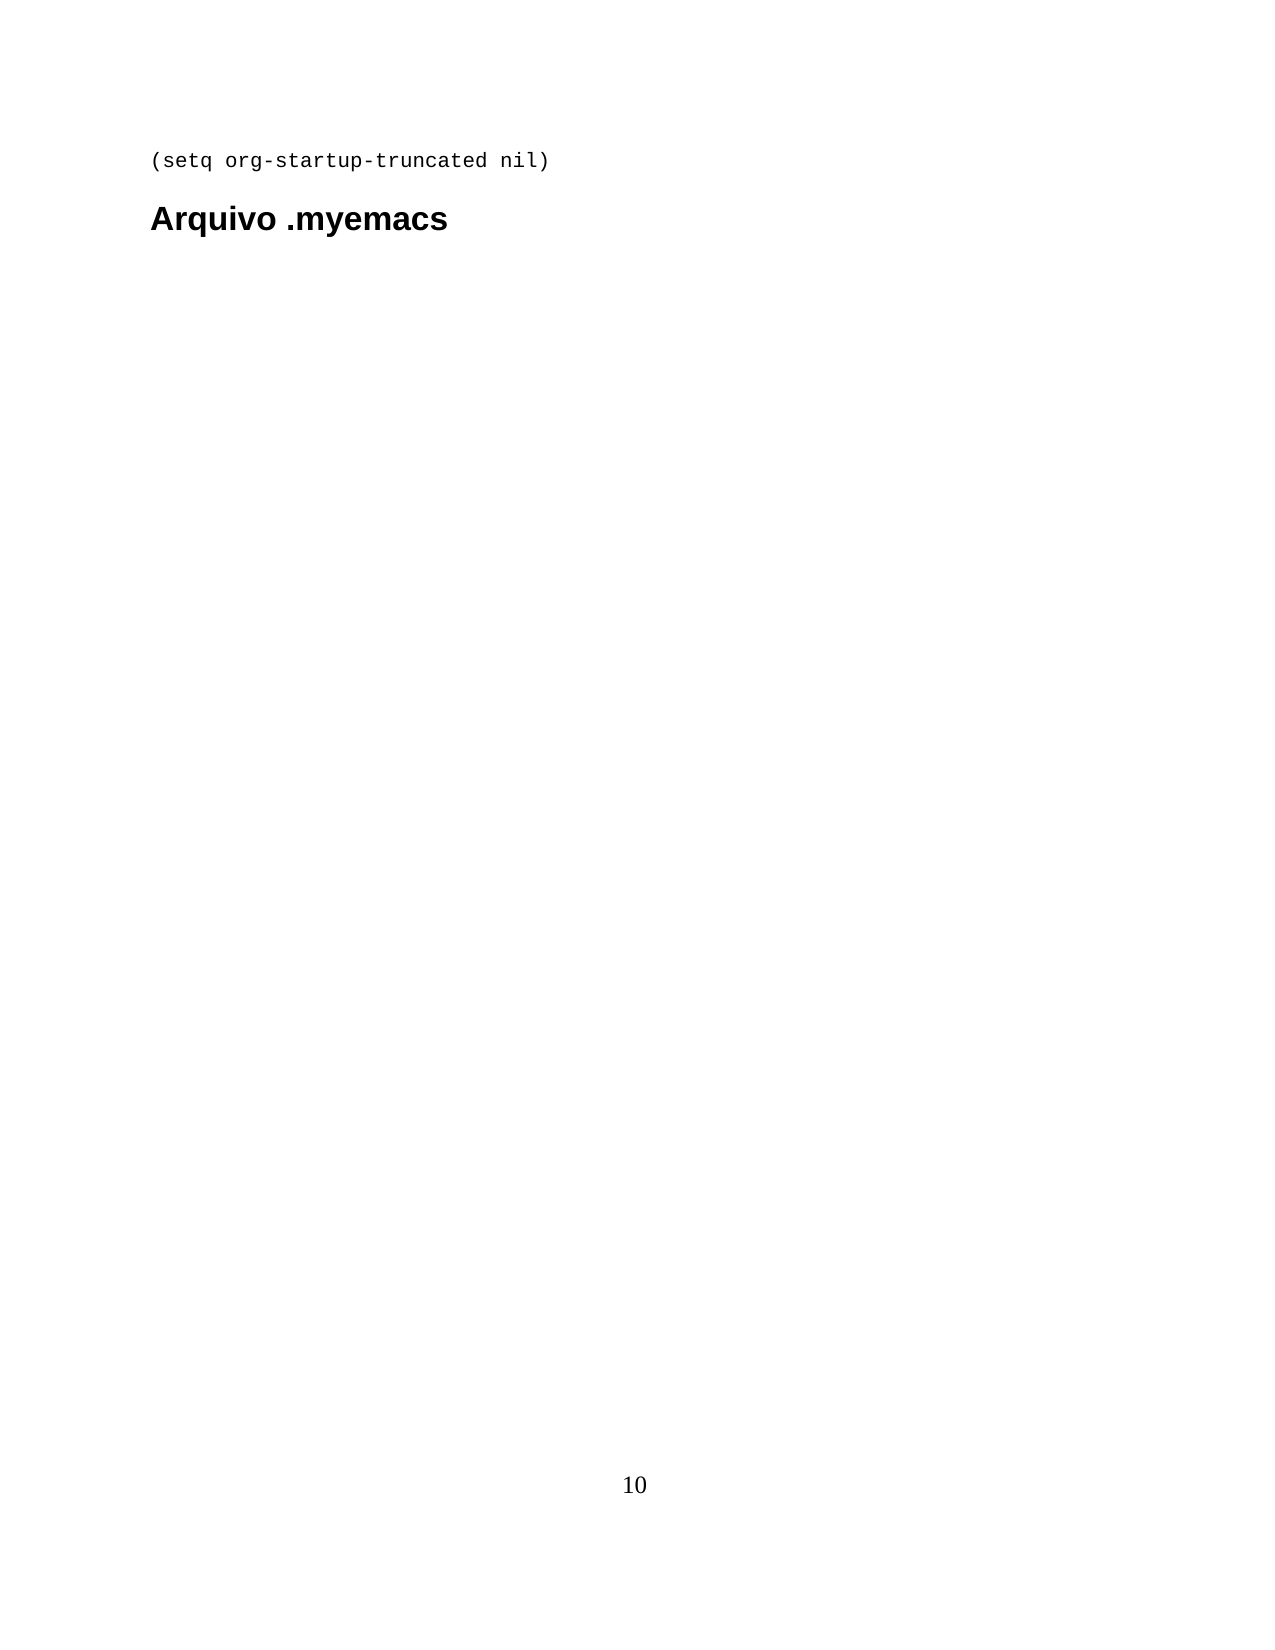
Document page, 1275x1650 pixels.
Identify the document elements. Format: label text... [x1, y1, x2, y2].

subtitle Arquivo .myemacs [150, 199, 1125, 237]
text (setq org-startup-truncated nil) [150, 150, 1125, 174]
